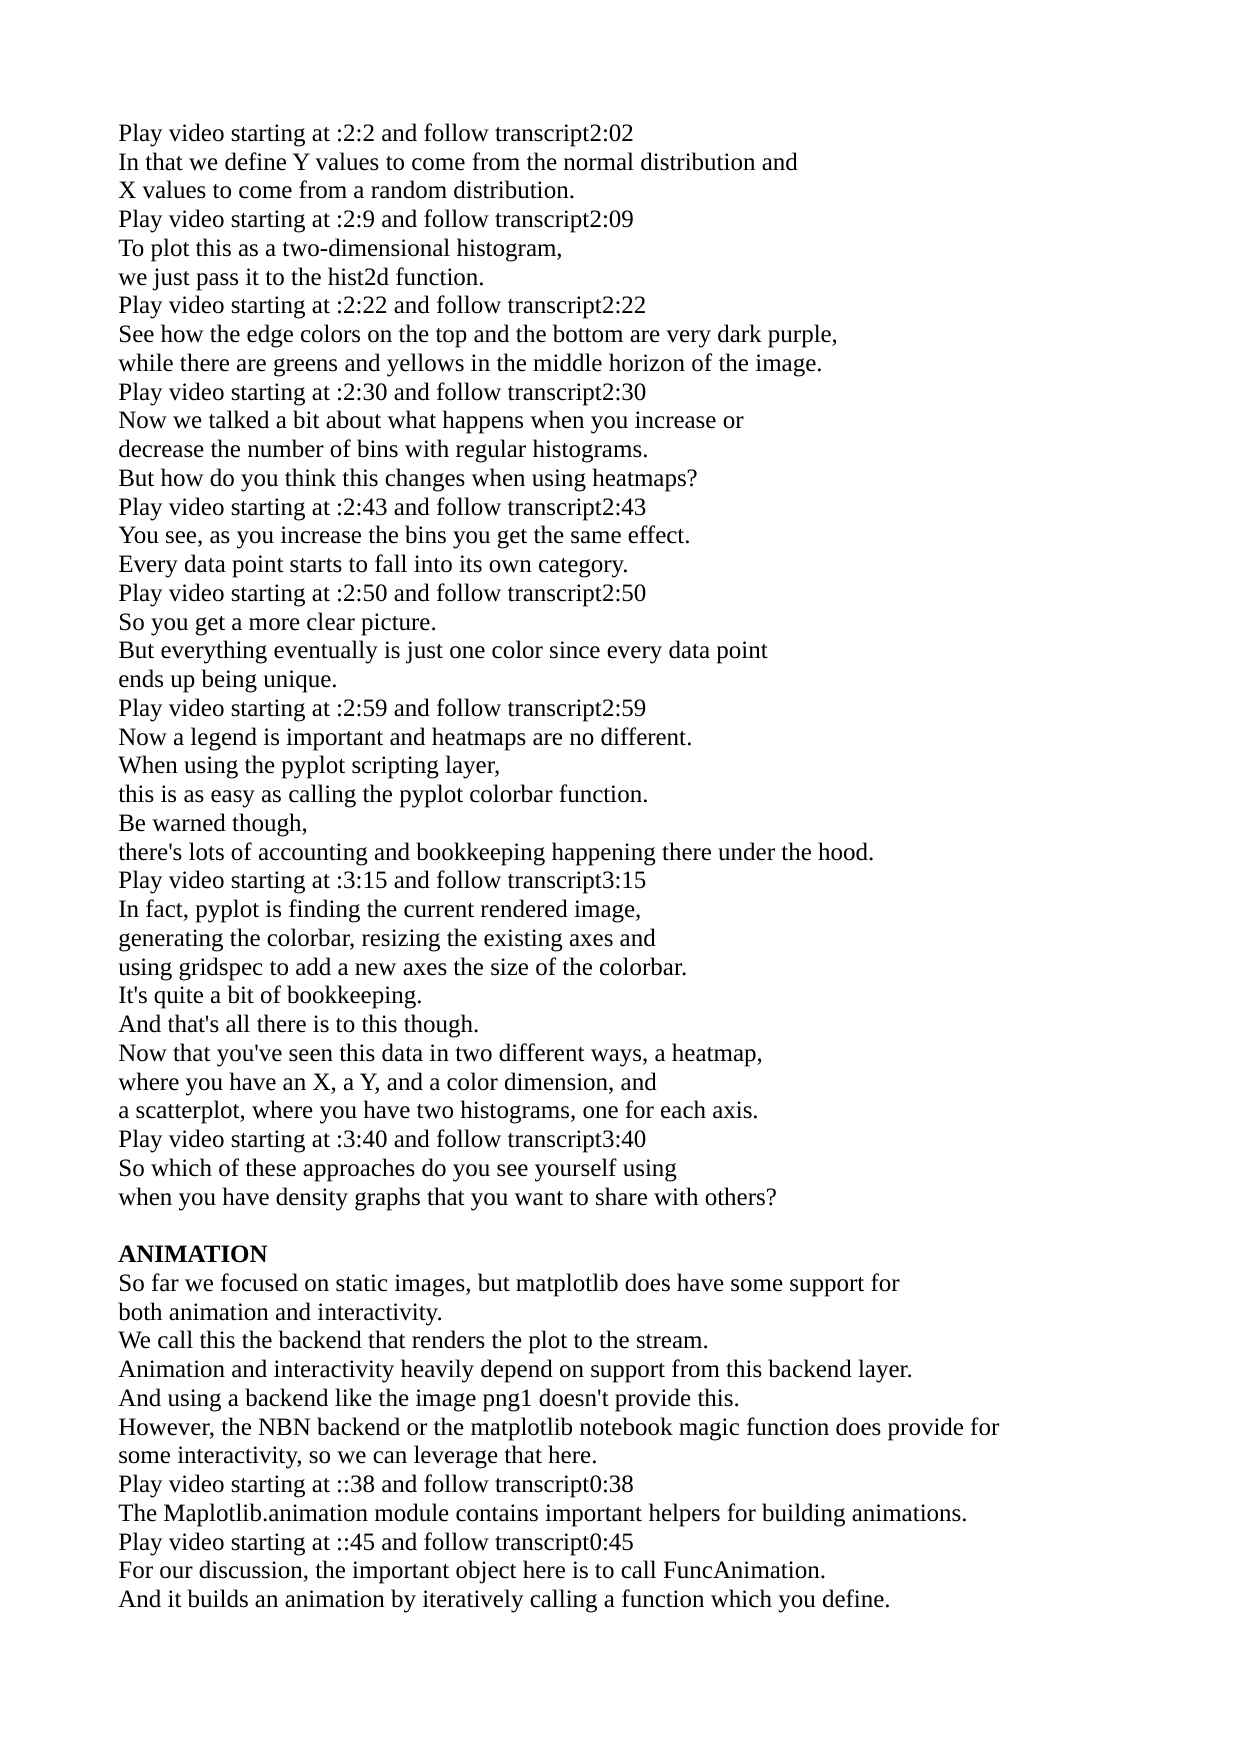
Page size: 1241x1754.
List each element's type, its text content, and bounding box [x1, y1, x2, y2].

text For our discussion, the important object here is to call FuncAnimation. [118, 1556, 1122, 1584]
text we just pass it to the hist2d function. [118, 262, 1122, 291]
text while there are greens and yellows in the middle horizon of the image. [118, 348, 1122, 377]
text decrease the number of bins with regular histograms. [118, 434, 1122, 463]
text Now that you've seen this data in two different ways, a heatmap, [118, 1038, 1122, 1067]
text When using the pyplot scripting layer, [118, 751, 1122, 779]
text Play video starting at :2:43 and follow transcript2:43 [118, 492, 1122, 521]
text We call this the backend that renders the plot to the stream. [118, 1326, 1122, 1354]
text Play video starting at :2:22 and follow transcript2:22 [118, 291, 1122, 319]
text It's quite a bit of bookkeeping. [118, 981, 1122, 1009]
text Play video starting at :2:59 and follow transcript2:59 [118, 693, 1122, 722]
text Play video starting at :3:40 and follow transcript3:40 [118, 1124, 1122, 1153]
text using gridspec to add a new axes the size of the colorbar. [118, 952, 1122, 981]
text ANIMATION [118, 1239, 1122, 1268]
text Every data point starts to fall into its own category. [118, 549, 1122, 578]
text Play video starting at :3:15 and follow transcript3:15 [118, 866, 1122, 894]
text To plot this as a two-dimensional histogram, [118, 233, 1122, 262]
text there's lots of accounting and bookkeeping happening there under the hood. [118, 837, 1122, 866]
text X values to come from a random distribution. [118, 176, 1122, 204]
text Be warned though, [118, 808, 1122, 837]
text However, the NBN backend or the matplotlib notebook magic function does provide for [118, 1412, 1122, 1441]
text So which of these approaches do you see yourself using [118, 1153, 1122, 1182]
text ends up being unique. [118, 664, 1122, 693]
text Play video starting at ::45 and follow transcript0:45 [118, 1527, 1122, 1556]
text The Maplotlib.animation module contains important helpers for building animations. [118, 1498, 1122, 1527]
text Now we talked a bit about what happens when you increase or [118, 406, 1122, 434]
text So far we focused on static images, but matplotlib does have some support for [118, 1268, 1122, 1297]
text Play video starting at :2:50 and follow transcript2:50 [118, 578, 1122, 607]
text generating the colorbar, resizing the existing axes and [118, 923, 1122, 952]
text So you get a more clear picture. [118, 607, 1122, 636]
text See how the edge colors on the top and the bottom are very dark purple, [118, 319, 1122, 348]
text Play video starting at :2:2 and follow transcript2:02 [118, 118, 1122, 147]
text when you have density graphs that you want to share with others? [118, 1182, 1122, 1211]
text In that we define Y values to come from the normal distribution and [118, 147, 1122, 176]
text Play video starting at :2:9 and follow transcript2:09 [118, 204, 1122, 233]
text And using a backend like the image png1 doesn't provide this. [118, 1383, 1122, 1412]
text some interactivity, so we can leverage that here. [118, 1441, 1122, 1469]
text In fact, pyplot is finding the current rendered image, [118, 894, 1122, 923]
text Play video starting at :2:30 and follow transcript2:30 [118, 377, 1122, 406]
text this is as easy as calling the pyplot colorbar function. [118, 779, 1122, 808]
text But everything eventually is just one color since every data point [118, 636, 1122, 664]
text And it builds an animation by iteratively calling a function which you define. [118, 1584, 1122, 1613]
text Play video starting at ::38 and follow transcript0:38 [118, 1469, 1122, 1498]
text a scatterplot, where you have two histograms, one for each axis. [118, 1096, 1122, 1124]
text Animation and interactivity heavily depend on support from this backend layer. [118, 1354, 1122, 1383]
text You see, as you increase the bins you get the same effect. [118, 521, 1122, 549]
text both animation and interactivity. [118, 1297, 1122, 1326]
text And that's all there is to this though. [118, 1009, 1122, 1038]
text where you have an X, a Y, and a color dimension, and [118, 1067, 1122, 1096]
text But how do you think this changes when using heatmaps? [118, 463, 1122, 492]
text Now a legend is important and heatmaps are no different. [118, 722, 1122, 751]
